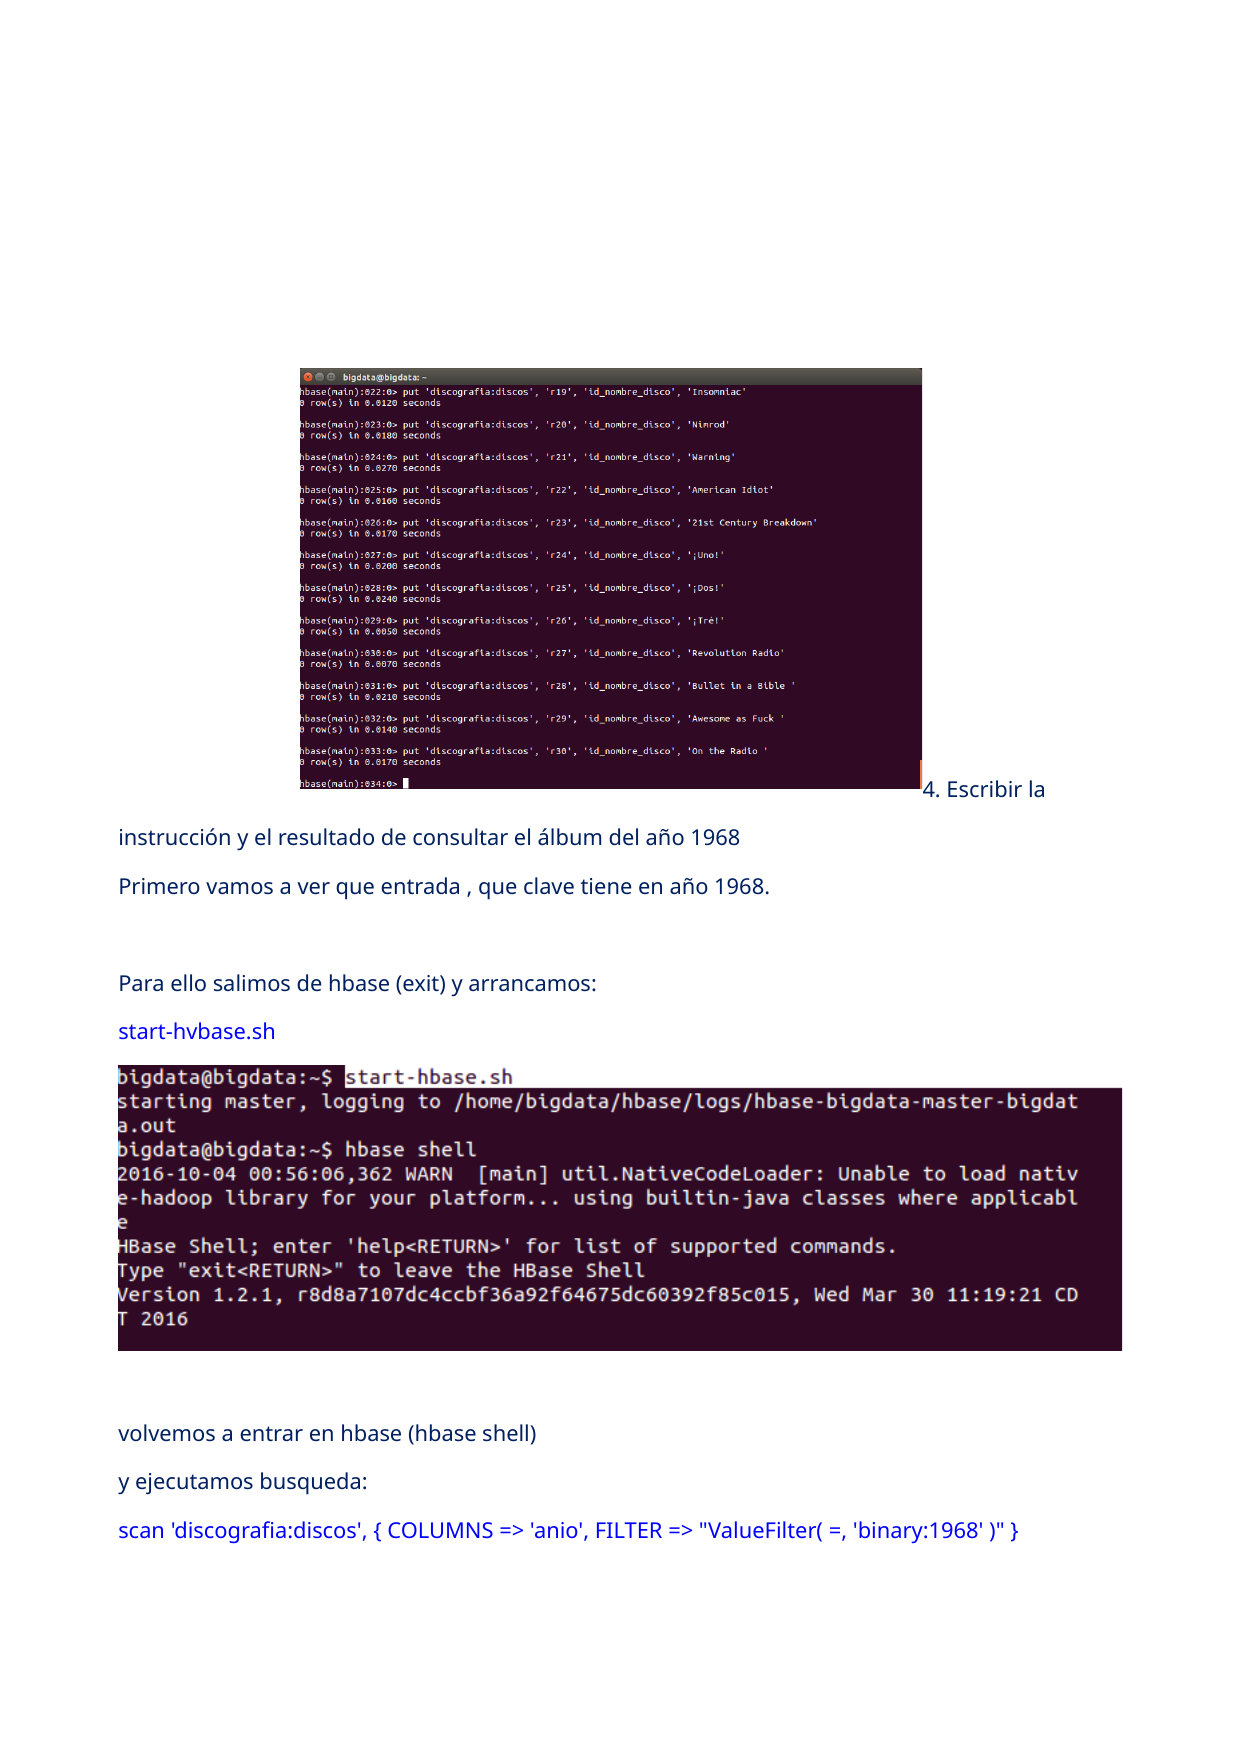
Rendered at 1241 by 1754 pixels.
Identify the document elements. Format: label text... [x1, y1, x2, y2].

text Primero vamos a ver que entrada , que clave tiene en año 1968. [118, 871, 1122, 901]
text start-hvbase.sh [118, 1016, 1122, 1046]
text y ejecutamos busqueda: [118, 1466, 1122, 1496]
text scan 'discografia:discos', { COLUMNS => 'anio', FILTER => "ValueFilter( =, 'binary:1968' )" } [118, 1515, 1122, 1545]
text Para ello salimos de hbase (exit) y arrancamos: [118, 968, 1122, 998]
text 4. Escribir la instrucción y el resultado de consultar el álbum del año 1968 [118, 774, 1122, 852]
picture [300, 368, 923, 789]
picture [118, 1065, 1123, 1351]
text volvemos a entrar en hbase (hbase shell) [118, 1418, 1122, 1448]
